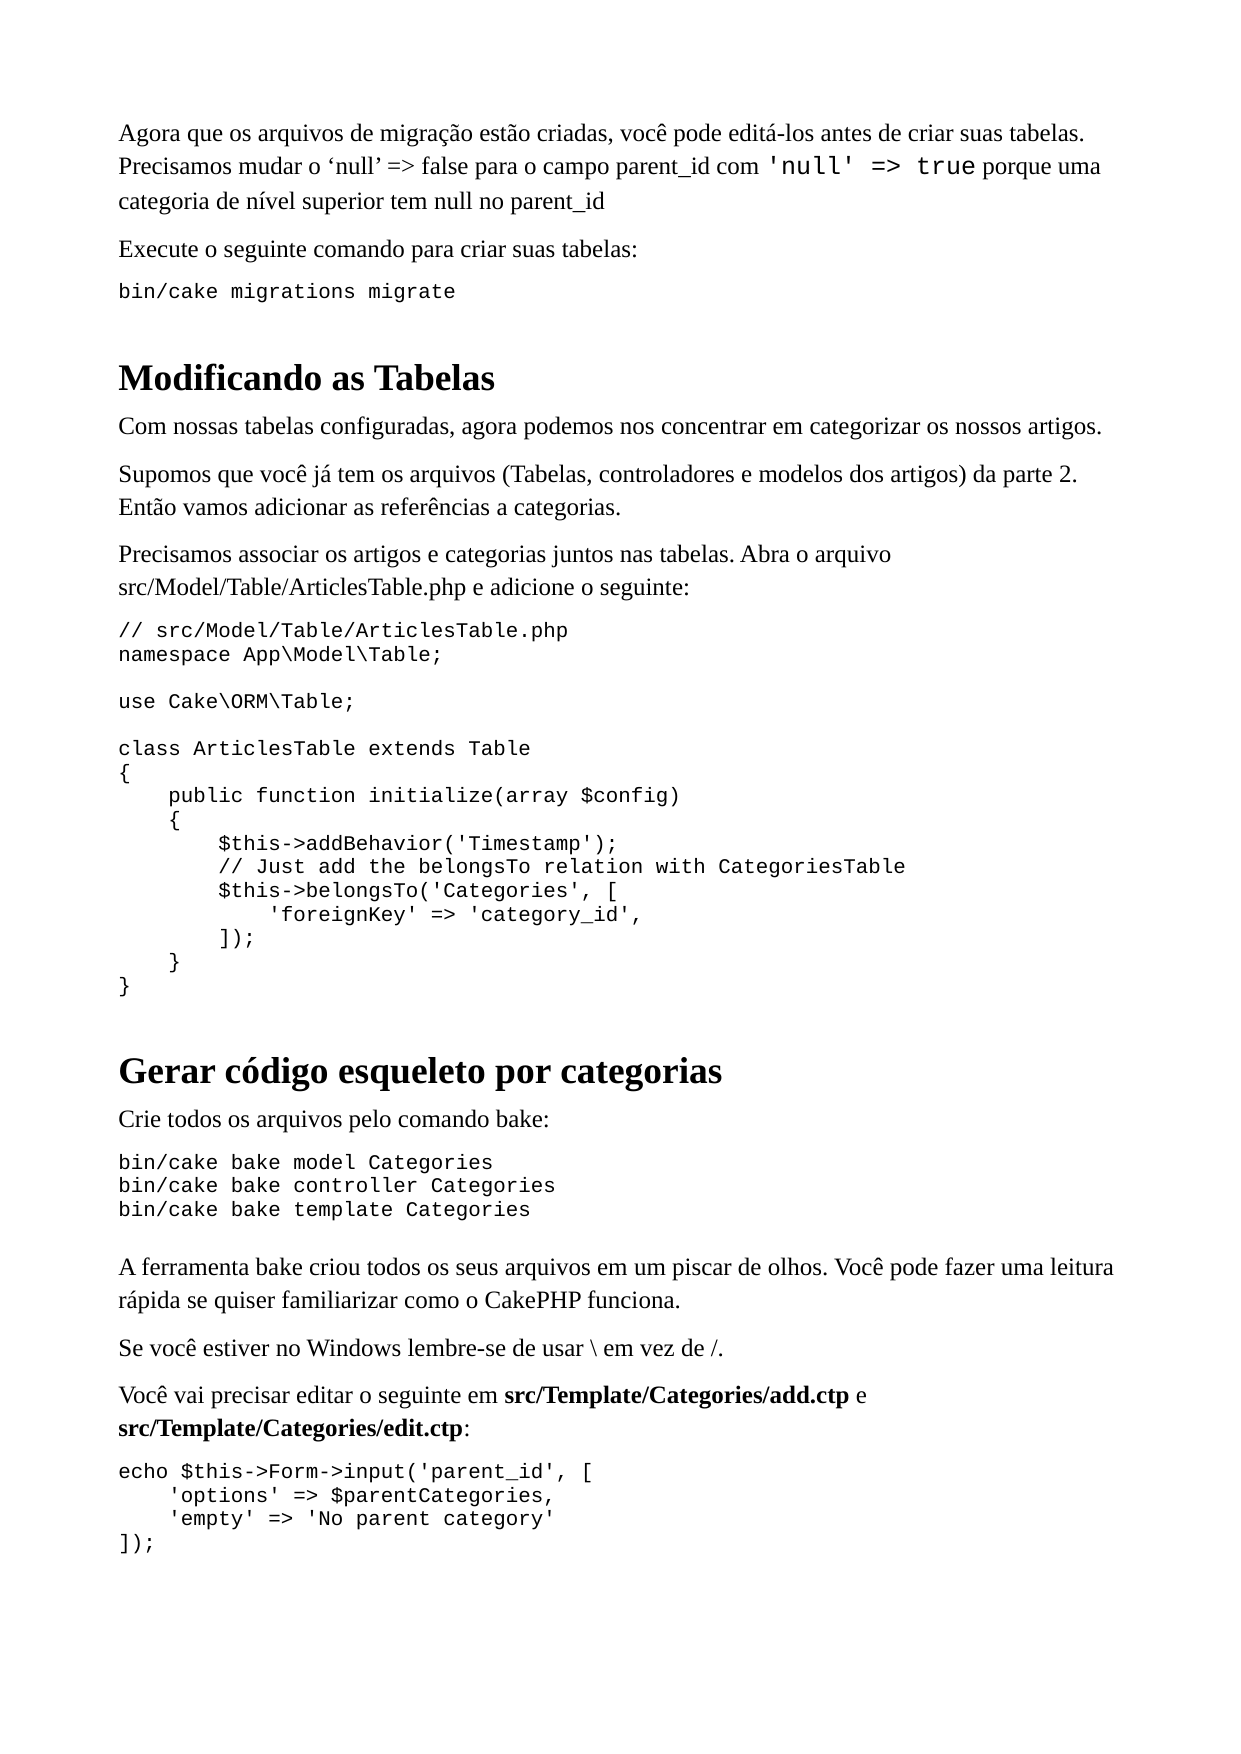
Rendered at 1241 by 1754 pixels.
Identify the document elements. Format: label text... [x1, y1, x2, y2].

text 'foreignKey' => 'category_id', [118, 904, 1122, 927]
text { [118, 762, 1122, 785]
text Com nossas tabelas configuradas, agora podemos nos concentrar em categorizar os nossos artigos. [118, 411, 1122, 440]
text echo $this->Form->input('parent_id', [ [118, 1461, 1122, 1485]
text Agora que os arquivos de migração estão criadas, você pode editá-los antes de criar suas tabelas. Precisamos mudar o ‘null’ => false para o campo parent_id com 'null' => true porque uma categoria de nível superior tem null no parent_id [118, 118, 1122, 215]
text // src/Model/Table/ArticlesTable.php [118, 620, 1122, 643]
text Supomos que você já tem os arquivos (Tabelas, controladores e modelos dos artigos) da parte 2. Então vamos adicionar as referências a categorias. [118, 459, 1122, 520]
text 'options' => $parentCategories, [118, 1485, 1122, 1508]
text Execute o seguinte comando para criar suas tabelas: [118, 234, 1122, 263]
text bin/cake bake template Categories [118, 1199, 1122, 1223]
text Você vai precisar editar o seguinte em src/Template/Categories/add.ctp e src/Template/Categories/edit.ctp: [118, 1380, 1122, 1442]
text } [118, 951, 1122, 974]
text ]); [118, 1532, 1122, 1556]
subtitle Modificando as Tabelas [118, 355, 1122, 398]
text A ferramenta bake criou todos os seus arquivos em um piscar de olhos. Você pode fazer uma leitura rápida se quiser familiarizar como o CakePHP funciona. [118, 1252, 1122, 1314]
text Se você estiver no Windows lembre-se de usar \ em vez de /. [118, 1333, 1122, 1362]
text bin/cake migrations migrate [118, 281, 1122, 305]
text } [118, 974, 1122, 998]
text Crie todos os arquivos pelo comando bake: [118, 1104, 1122, 1133]
text use Cake\ORM\Table; [118, 691, 1122, 714]
text $this->belongsTo('Categories', [ [118, 880, 1122, 904]
text // Just add the belongsTo relation with CategoriesTable [118, 856, 1122, 880]
text Precisamos associar os artigos e categorias juntos nas tabelas. Abra o arquivo src/Model/Table/ArticlesTable.php e adicione o seguinte: [118, 539, 1122, 601]
text class ArticlesTable extends Table [118, 738, 1122, 762]
text public function initialize(array $config) [118, 785, 1122, 809]
text ]); [118, 927, 1122, 951]
text $this->addBehavior('Timestamp'); [118, 833, 1122, 856]
text namespace App\Model\Table; [118, 643, 1122, 667]
text { [118, 809, 1122, 833]
subtitle Gerar código esqueleto por categorias [118, 1048, 1122, 1092]
text bin/cake bake controller Categories [118, 1175, 1122, 1199]
text 'empty' => 'No parent category' [118, 1508, 1122, 1532]
text bin/cake bake model Categories [118, 1152, 1122, 1175]
